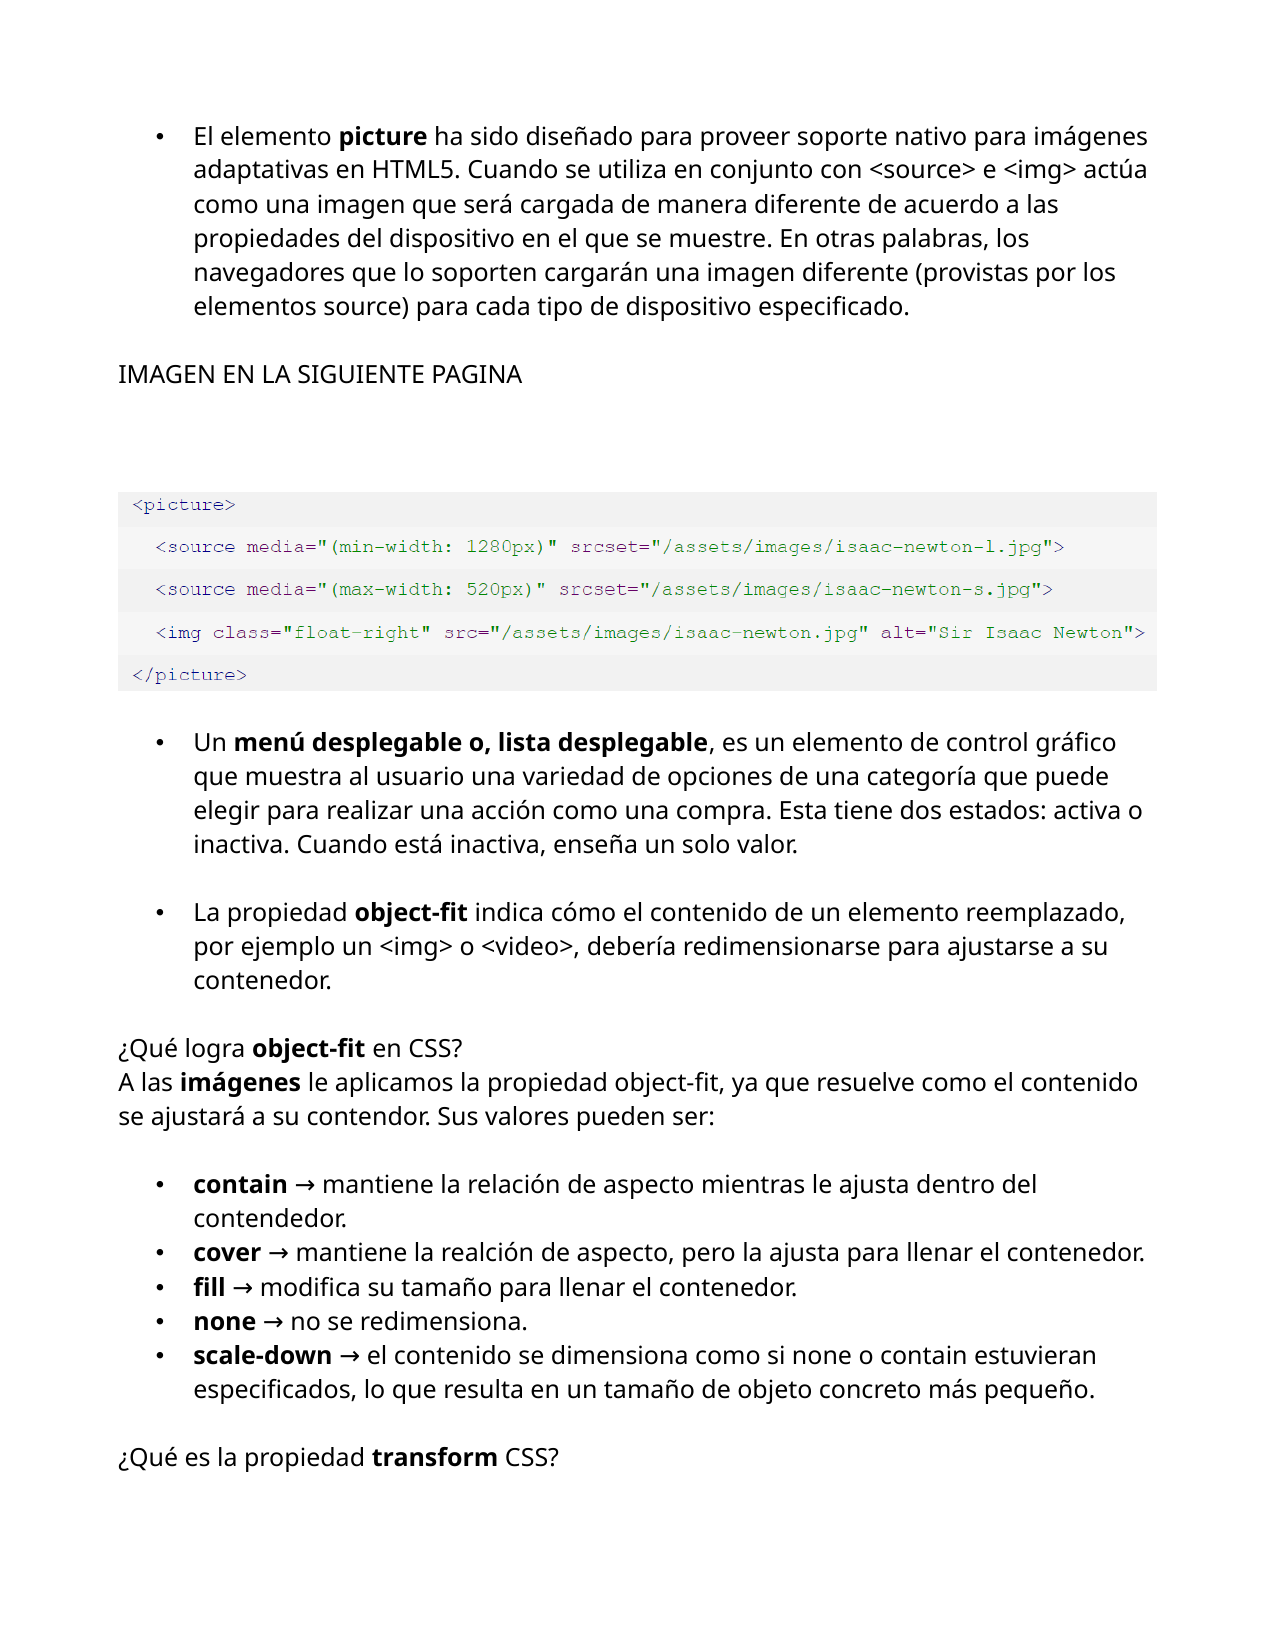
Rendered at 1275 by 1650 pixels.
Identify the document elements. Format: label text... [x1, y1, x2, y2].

list Un menú desplegable o, lista desplegable, es un elemento de control gráfico que muestra al usuario una variedad de opciones de una categoría que puede elegir para realizar una acción como una compra. Esta tiene dos estados: activa o inactiva. Cuando está inactiva, enseña un solo valor. [156, 724, 1157, 860]
list El elemento picture ha sido diseñado para proveer soporte nativo para imágenes adaptativas en HTML5. Cuando se utiliza en conjunto con <source> e <img> actúa como una imagen que será cargada de manera diferente de acuerdo a las propiedades del dispositivo en el que se muestre. En otras palabras, los navegadores que lo soporten cargarán una imagen diferente (provistas por los elementos source) para cada tipo de dispositivo especificado. [156, 118, 1157, 322]
list scale-down → el contenido se dimensiona como si none o contain estuvieran especificados, lo que resulta en un tamaño de objeto concreto más pequeño. [156, 1337, 1157, 1405]
text ¿Qué logra object-fit en CSS? [118, 1031, 1157, 1065]
list La propiedad object-fit indica cómo el contenido de un elemento reemplazado, por ejemplo un <img> o <video>, debería redimensionarse para ajustarse a su contenedor. [156, 894, 1157, 997]
list cover → mantiene la realción de aspecto, pero la ajusta para llenar el contenedor. [156, 1235, 1157, 1269]
list fill → modifica su tamaño para llenar el contenedor. [156, 1269, 1157, 1303]
text ¿Qué es la propiedad transform CSS? [118, 1439, 1157, 1473]
list none → no se redimensiona. [156, 1303, 1157, 1337]
picture [118, 492, 1157, 691]
list contain → mantiene la relación de aspecto mientras le ajusta dentro del contendedor. [156, 1167, 1157, 1235]
text A las imágenes le aplicamos la propiedad object-fit, ya que resuelve como el contenido se ajustará a su contendor. Sus valores pueden ser: [118, 1065, 1157, 1133]
text IMAGEN EN LA SIGUIENTE PAGINA [118, 357, 1157, 391]
